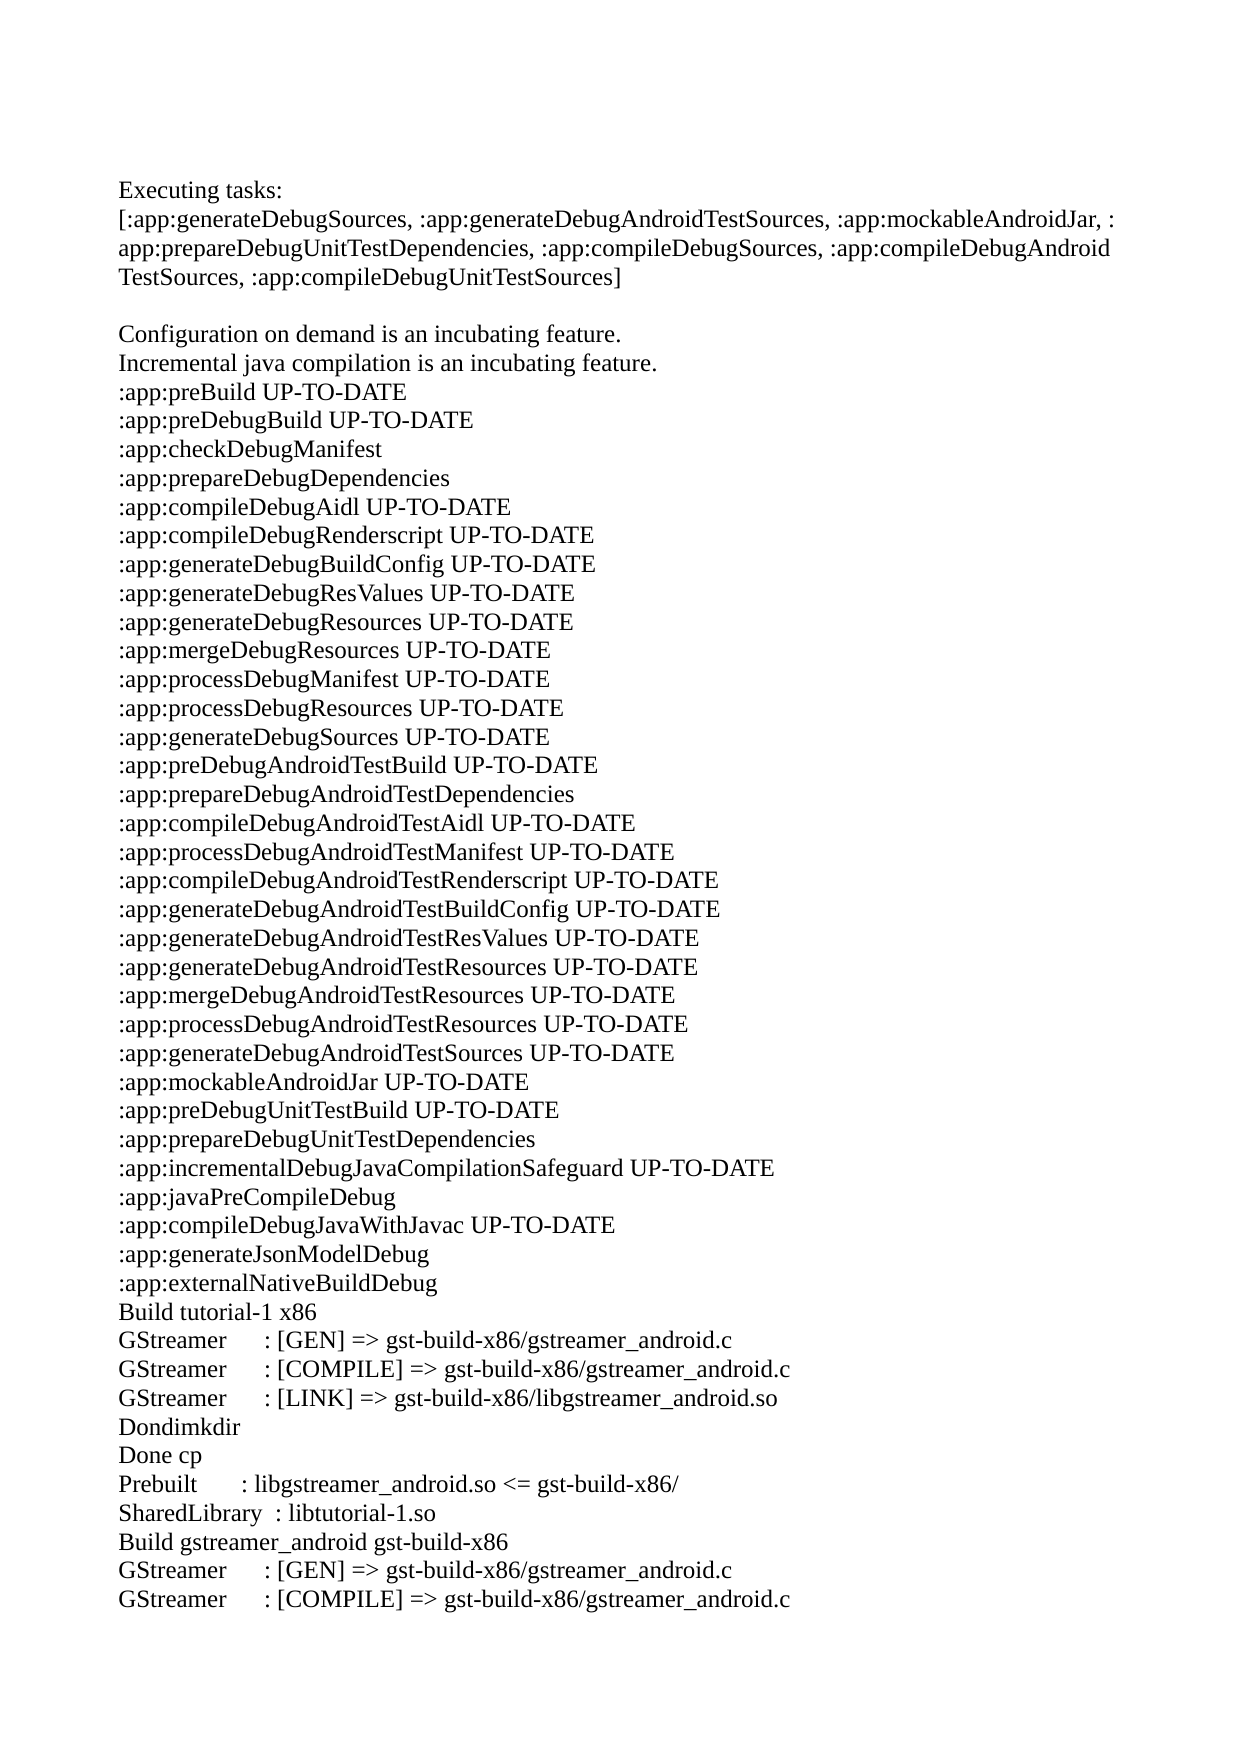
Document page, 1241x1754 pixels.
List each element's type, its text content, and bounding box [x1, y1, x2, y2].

text :app:prepareDebugAndroidTestDependencies [118, 779, 1122, 808]
text :app:generateDebugResources UP-TO-DATE [118, 607, 1122, 636]
text GStreamer : [GEN] => gst-build-x86/gstreamer_android.c [118, 1556, 1122, 1584]
text GStreamer : [LINK] => gst-build-x86/libgstreamer_android.so [118, 1383, 1122, 1412]
text Done cp [118, 1441, 1122, 1469]
text :app:compileDebugAndroidTestAidl UP-TO-DATE [118, 808, 1122, 837]
text GStreamer : [COMPILE] => gst-build-x86/gstreamer_android.c [118, 1584, 1122, 1613]
text GStreamer : [GEN] => gst-build-x86/gstreamer_android.c [118, 1326, 1122, 1354]
text :app:generateDebugResValues UP-TO-DATE [118, 578, 1122, 607]
text :app:processDebugResources UP-TO-DATE [118, 693, 1122, 722]
text Executing tasks: [:app:generateDebugSources, :app:generateDebugAndroidTestSources, :app:mockableAndroidJar, :app:prepareDebugUnitTestDependencies, :app:compileDebugSources, :app:compileDebugAndroidTestSources, :app:compileDebugUnitTestSources] [118, 176, 1122, 291]
text Configuration on demand is an incubating feature. [118, 319, 1122, 348]
text Incremental java compilation is an incubating feature. [118, 348, 1122, 377]
text Build tutorial-1 x86 [118, 1297, 1122, 1326]
text :app:generateDebugAndroidTestResValues UP-TO-DATE [118, 923, 1122, 952]
text :app:generateDebugSources UP-TO-DATE [118, 722, 1122, 751]
text SharedLibrary : libtutorial-1.so [118, 1498, 1122, 1527]
text :app:generateDebugAndroidTestBuildConfig UP-TO-DATE [118, 894, 1122, 923]
text :app:processDebugManifest UP-TO-DATE [118, 664, 1122, 693]
text :app:prepareDebugDependencies [118, 463, 1122, 492]
text :app:processDebugAndroidTestManifest UP-TO-DATE [118, 837, 1122, 866]
text :app:mergeDebugAndroidTestResources UP-TO-DATE [118, 981, 1122, 1009]
text :app:generateJsonModelDebug [118, 1239, 1122, 1268]
text :app:generateDebugBuildConfig UP-TO-DATE [118, 549, 1122, 578]
text :app:compileDebugAidl UP-TO-DATE [118, 492, 1122, 521]
text Dondimkdir [118, 1412, 1122, 1441]
text :app:externalNativeBuildDebug [118, 1268, 1122, 1297]
text :app:processDebugAndroidTestResources UP-TO-DATE [118, 1009, 1122, 1038]
text :app:preDebugBuild UP-TO-DATE [118, 406, 1122, 434]
text :app:generateDebugAndroidTestSources UP-TO-DATE [118, 1038, 1122, 1067]
text :app:checkDebugManifest [118, 434, 1122, 463]
text :app:preDebugUnitTestBuild UP-TO-DATE [118, 1096, 1122, 1124]
text :app:mockableAndroidJar UP-TO-DATE [118, 1067, 1122, 1096]
text :app:compileDebugRenderscript UP-TO-DATE [118, 521, 1122, 549]
text Prebuilt : libgstreamer_android.so <= gst-build-x86/ [118, 1469, 1122, 1498]
text :app:prepareDebugUnitTestDependencies [118, 1124, 1122, 1153]
text :app:compileDebugAndroidTestRenderscript UP-TO-DATE [118, 866, 1122, 894]
text :app:preBuild UP-TO-DATE [118, 377, 1122, 406]
text :app:generateDebugAndroidTestResources UP-TO-DATE [118, 952, 1122, 981]
text :app:incrementalDebugJavaCompilationSafeguard UP-TO-DATE [118, 1153, 1122, 1182]
text Build gstreamer_android gst-build-x86 [118, 1527, 1122, 1556]
text :app:compileDebugJavaWithJavac UP-TO-DATE [118, 1211, 1122, 1239]
text :app:preDebugAndroidTestBuild UP-TO-DATE [118, 751, 1122, 779]
text :app:javaPreCompileDebug [118, 1182, 1122, 1211]
text GStreamer : [COMPILE] => gst-build-x86/gstreamer_android.c [118, 1354, 1122, 1383]
text :app:mergeDebugResources UP-TO-DATE [118, 636, 1122, 664]
